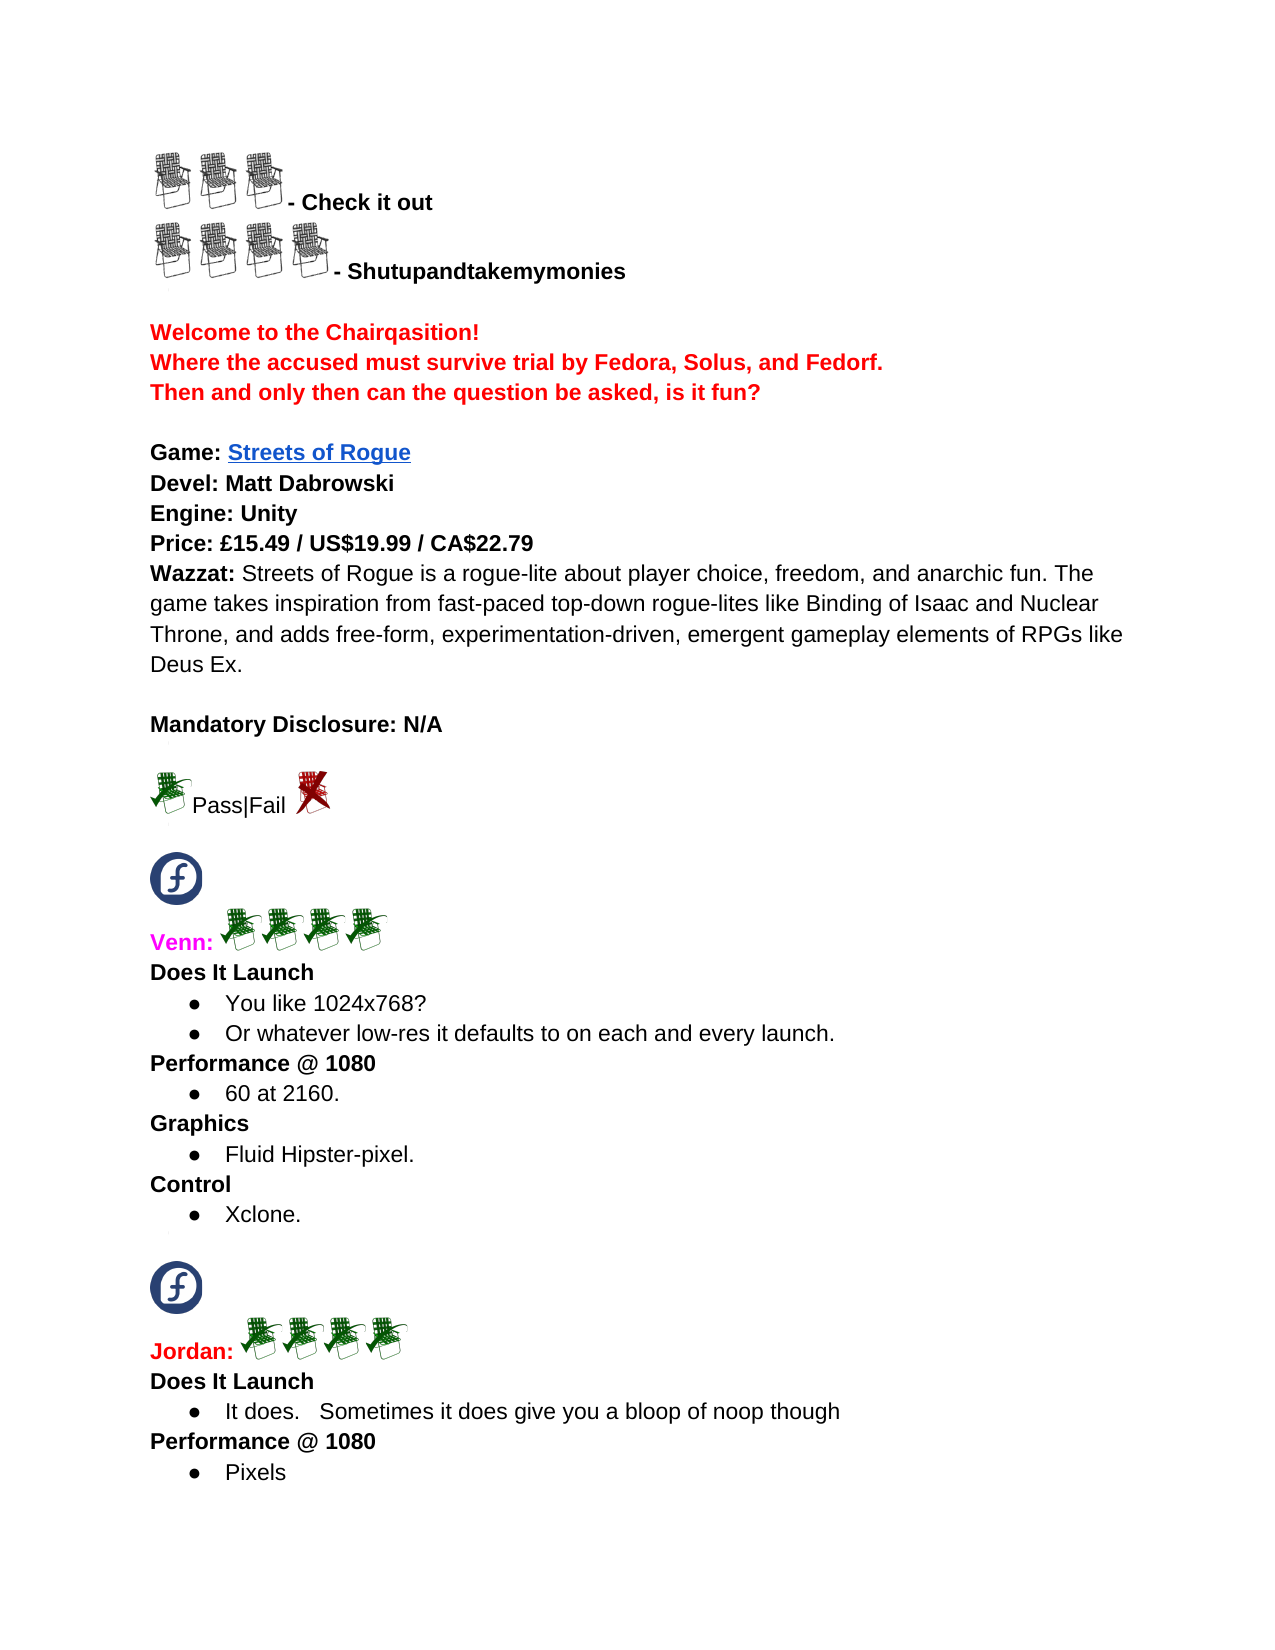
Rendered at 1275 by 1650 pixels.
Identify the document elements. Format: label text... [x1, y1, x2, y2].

list It does. Sometimes it does give you a bloop of noop though [187, 1398, 1125, 1424]
list You like 1024x768? [187, 989, 1125, 1016]
text Venn: [150, 853, 1125, 956]
text Engine: Unity [150, 500, 1125, 526]
list 60 at 2160. [187, 1080, 1125, 1107]
picture [150, 852, 203, 905]
text Performance @ 1080 [150, 1428, 1125, 1455]
text - Check it out [150, 150, 1125, 215]
text Price: £15.49 / US$19.99 / CA$22.79 [150, 530, 1125, 556]
picture [220, 908, 388, 951]
text Mandatory Disclosure: N/A [150, 711, 1125, 738]
picture [150, 772, 192, 814]
picture [150, 150, 288, 211]
text Control [150, 1171, 1125, 1197]
list Fluid Hipster-pixel. [187, 1141, 1125, 1167]
text Welcome to the Chairqasition! [150, 318, 1125, 345]
text Game: Streets of Rogue [150, 439, 1125, 466]
list Or whatever low-res it defaults to on each and every launch. [187, 1020, 1125, 1046]
picture [150, 1261, 203, 1314]
list Xclone. [187, 1201, 1125, 1227]
list Pixels [187, 1458, 1125, 1485]
text Does It Launch [150, 959, 1125, 986]
text - Shutupandtakemymonies [150, 219, 1125, 284]
picture [240, 1317, 408, 1360]
text Pass|Fail [150, 772, 1125, 819]
text Devel: Matt Dabrowski [150, 469, 1125, 496]
picture [150, 219, 334, 280]
text Performance @ 1080 [150, 1050, 1125, 1076]
picture [292, 771, 335, 814]
text Then and only then can the question be asked, is it fun? [150, 379, 1125, 405]
text Graphics [150, 1110, 1125, 1137]
text Wazzat: Streets of Rogue is a rogue-lite about player choice, freedom, and anarchic fun. The game takes inspiration from fast-paced top-down rogue-lites like Binding of Isaac and Nuclear Throne, and adds free-form, experimentation-driven, emergent gameplay elements of RPGs like Deus Ex. [150, 560, 1125, 677]
text Where the accused must survive trial by Fedora, Solus, and Fedorf. [150, 349, 1125, 375]
text Does It Launch [150, 1368, 1125, 1394]
text Jordan: [150, 1261, 1125, 1364]
